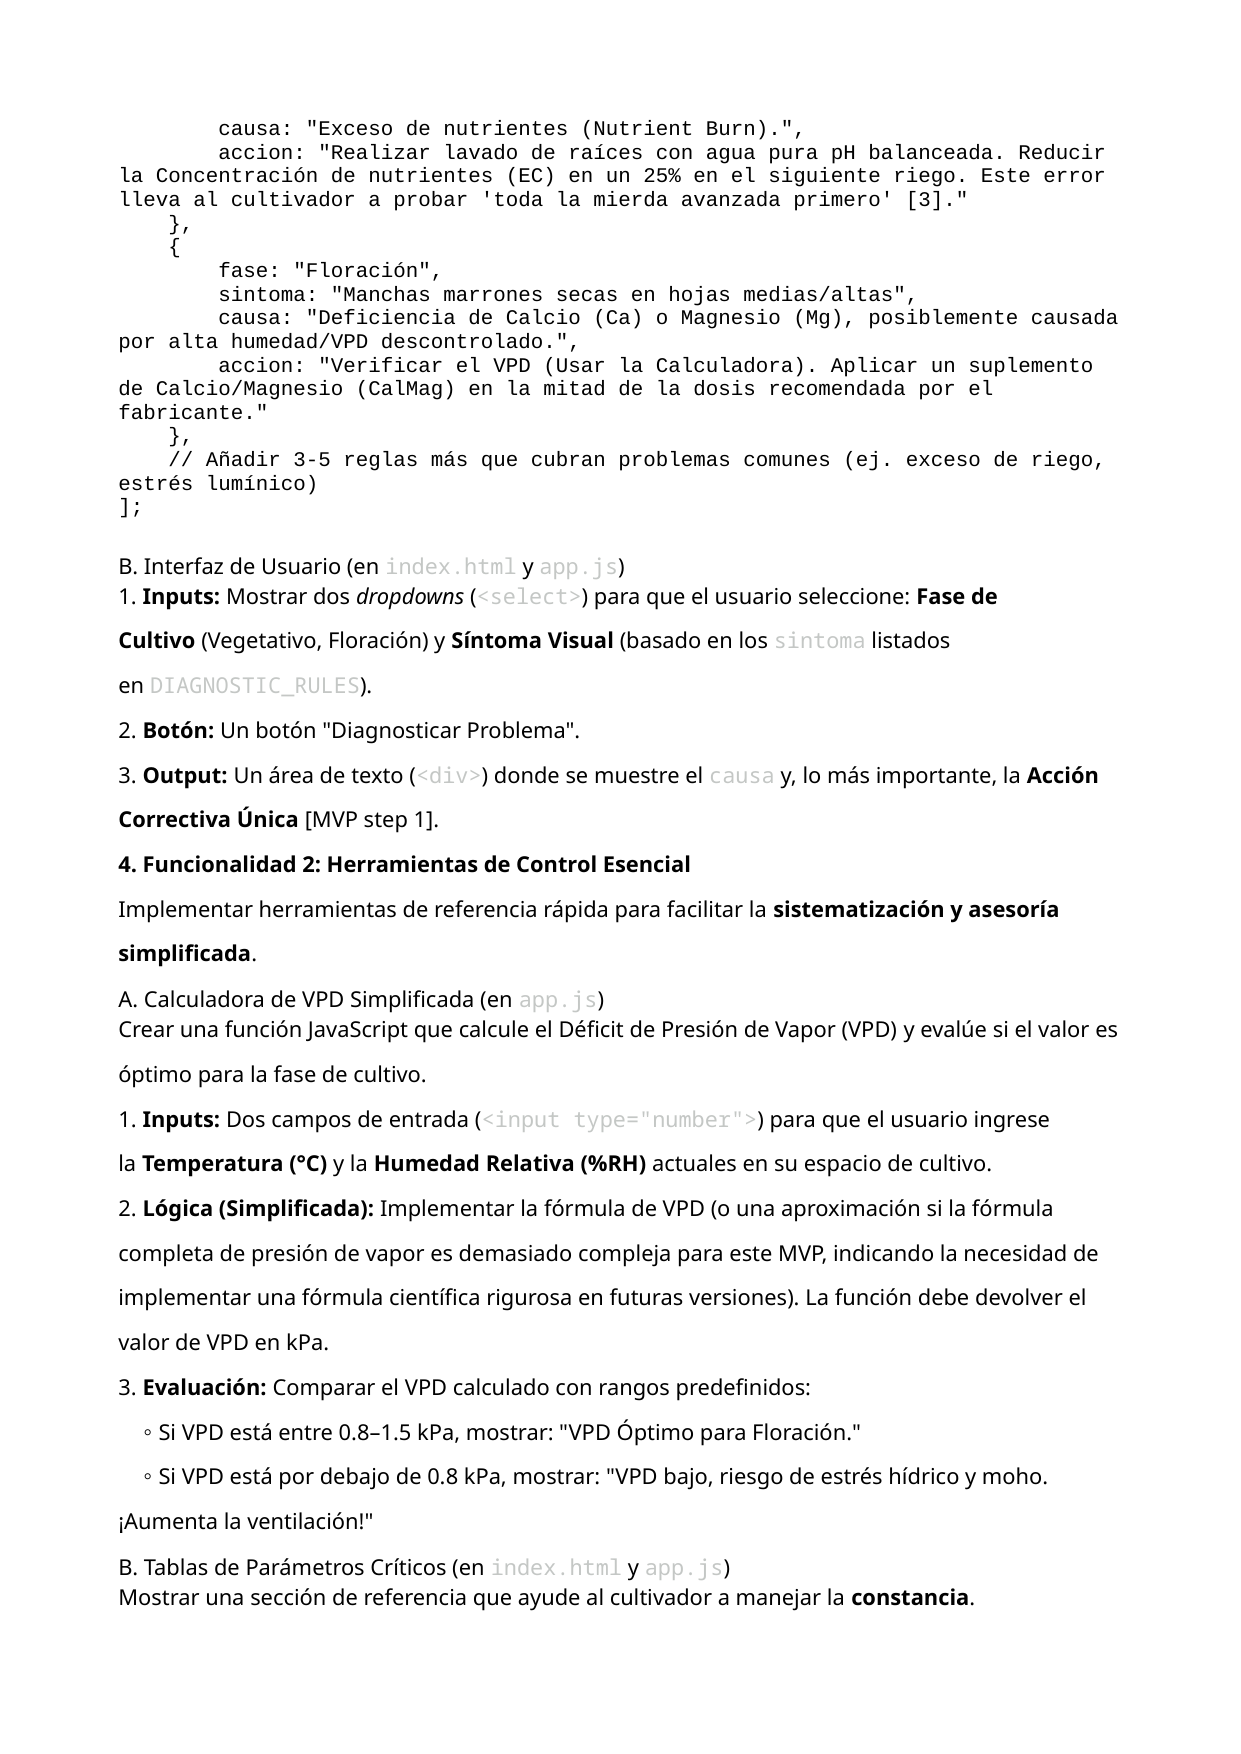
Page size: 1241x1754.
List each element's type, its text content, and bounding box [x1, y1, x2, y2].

text }, [118, 213, 1122, 236]
text causa: "Deficiencia de Calcio (Ca) o Magnesio (Mg), posiblemente causada por alta humedad/VPD descontrolado.", [118, 307, 1122, 354]
text Implementar herramientas de referencia rápida para facilitar la sistematización y asesoría simplificada. [118, 894, 1122, 968]
text B. Interfaz de Usuario (en index.html y app.js) [118, 549, 1122, 581]
text causa: "Exceso de nutrientes (Nutrient Burn).", [118, 118, 1122, 142]
text // Añadir 3-5 reglas más que cubran problemas comunes (ej. exceso de riego, estrés lumínico) [118, 449, 1122, 496]
text ]; [118, 496, 1122, 520]
text ◦ Si VPD está entre 0.8–1.5 kPa, mostrar: "VPD Óptimo para Floración." [118, 1416, 1122, 1446]
text 2. Lógica (Simplificada): Implementar la fórmula de VPD (o una aproximación si la fórmula completa de presión de vapor es demasiado compleja para este MVP, indicando la necesidad de implementar una fórmula científica rigurosa en futuras versiones). La función debe devolver el valor de VPD en kPa. [118, 1193, 1122, 1357]
text 1. Inputs: Mostrar dos dropdowns (<select>) para que el usuario seleccione: Fase de Cultivo (Vegetativo, Floración) y Síntoma Visual (basado en los sintoma listados en DIAGNOSTIC_RULES). [118, 581, 1122, 700]
text B. Tablas de Parámetros Críticos (en index.html y app.js) [118, 1551, 1122, 1582]
text A. Calculadora de VPD Simplificada (en app.js) [118, 983, 1122, 1014]
text }, [118, 426, 1122, 449]
text fase: "Floración", [118, 260, 1122, 284]
text 2. Botón: Un botón "Diagnosticar Problema". [118, 715, 1122, 745]
text 3. Output: Un área de texto (<div>) donde se muestre el causa y, lo más importante, la Acción Correctiva Única [MVP step 1]. [118, 759, 1122, 834]
text sintoma: "Manchas marrones secas en hojas medias/altas", [118, 284, 1122, 307]
text 1. Inputs: Dos campos de entrada (<input type="number">) para que el usuario ingrese la Temperatura (°C) y la Humedad Relativa (%RH) actuales en su espacio de cultivo. [118, 1104, 1122, 1178]
text ◦ Si VPD está por debajo de 0.8 kPa, mostrar: "VPD bajo, riesgo de estrés hídrico y moho. ¡Aumenta la ventilación!" [118, 1461, 1122, 1536]
text accion: "Verificar el VPD (Usar la Calculadora). Aplicar un suplemento de Calcio/Magnesio (CalMag) en la mitad de la dosis recomendada por el fabricante." [118, 354, 1122, 426]
text 4. Funcionalidad 2: Herramientas de Control Esencial [118, 849, 1122, 879]
text accion: "Realizar lavado de raíces con agua pura pH balanceada. Reducir la Concentración de nutrientes (EC) en un 25% en el siguiente riego. Este error lleva al cultivador a probar 'toda la mierda avanzada primero' [3]." [118, 142, 1122, 213]
text 3. Evaluación: Comparar el VPD calculado con rangos predefinidos: [118, 1372, 1122, 1402]
text Crear una función JavaScript que calcule el Déficit de Presión de Vapor (VPD) y evalúe si el valor es óptimo para la fase de cultivo. [118, 1014, 1122, 1089]
text Mostrar una sección de referencia que ayude al cultivador a manejar la constancia. [118, 1582, 1122, 1612]
text { [118, 236, 1122, 260]
